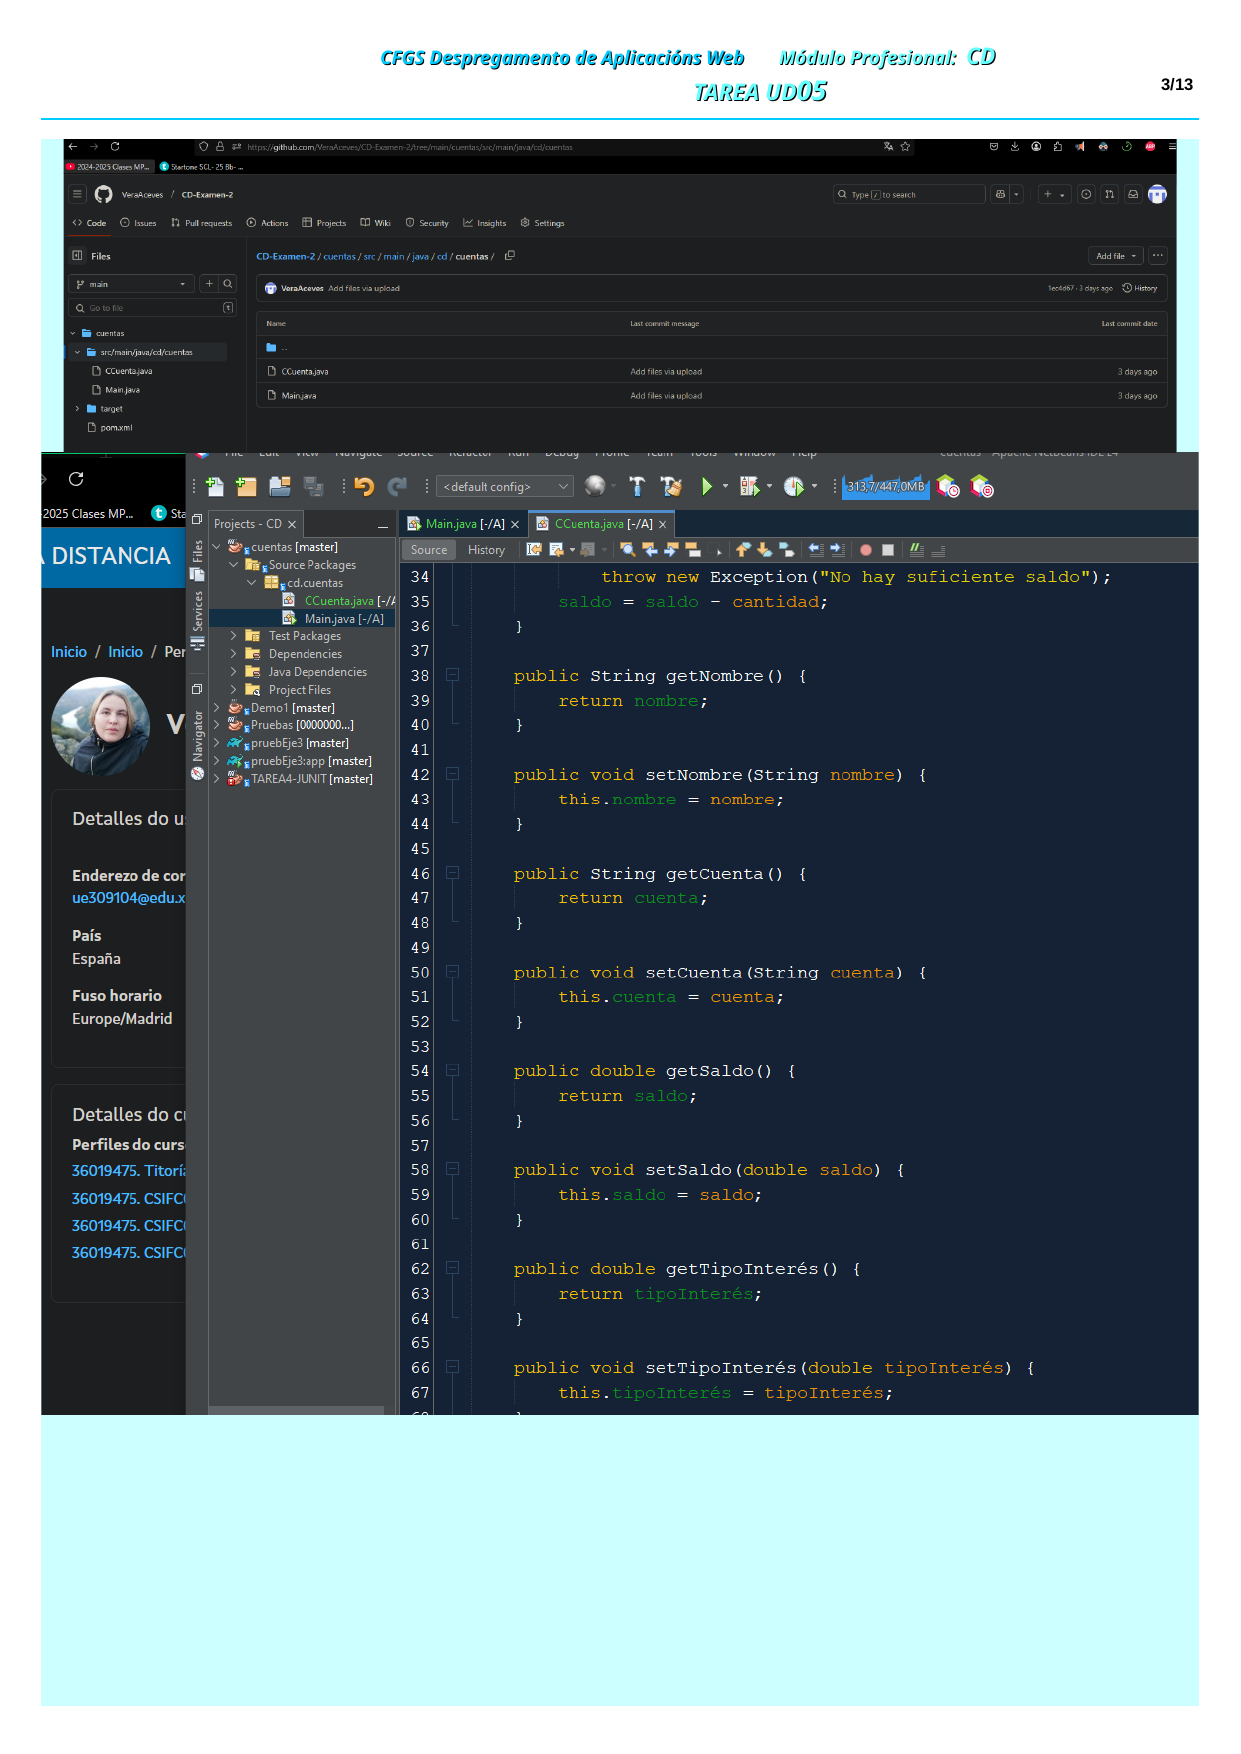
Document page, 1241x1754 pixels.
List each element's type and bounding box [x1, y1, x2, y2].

picture [41, 139, 1199, 1415]
